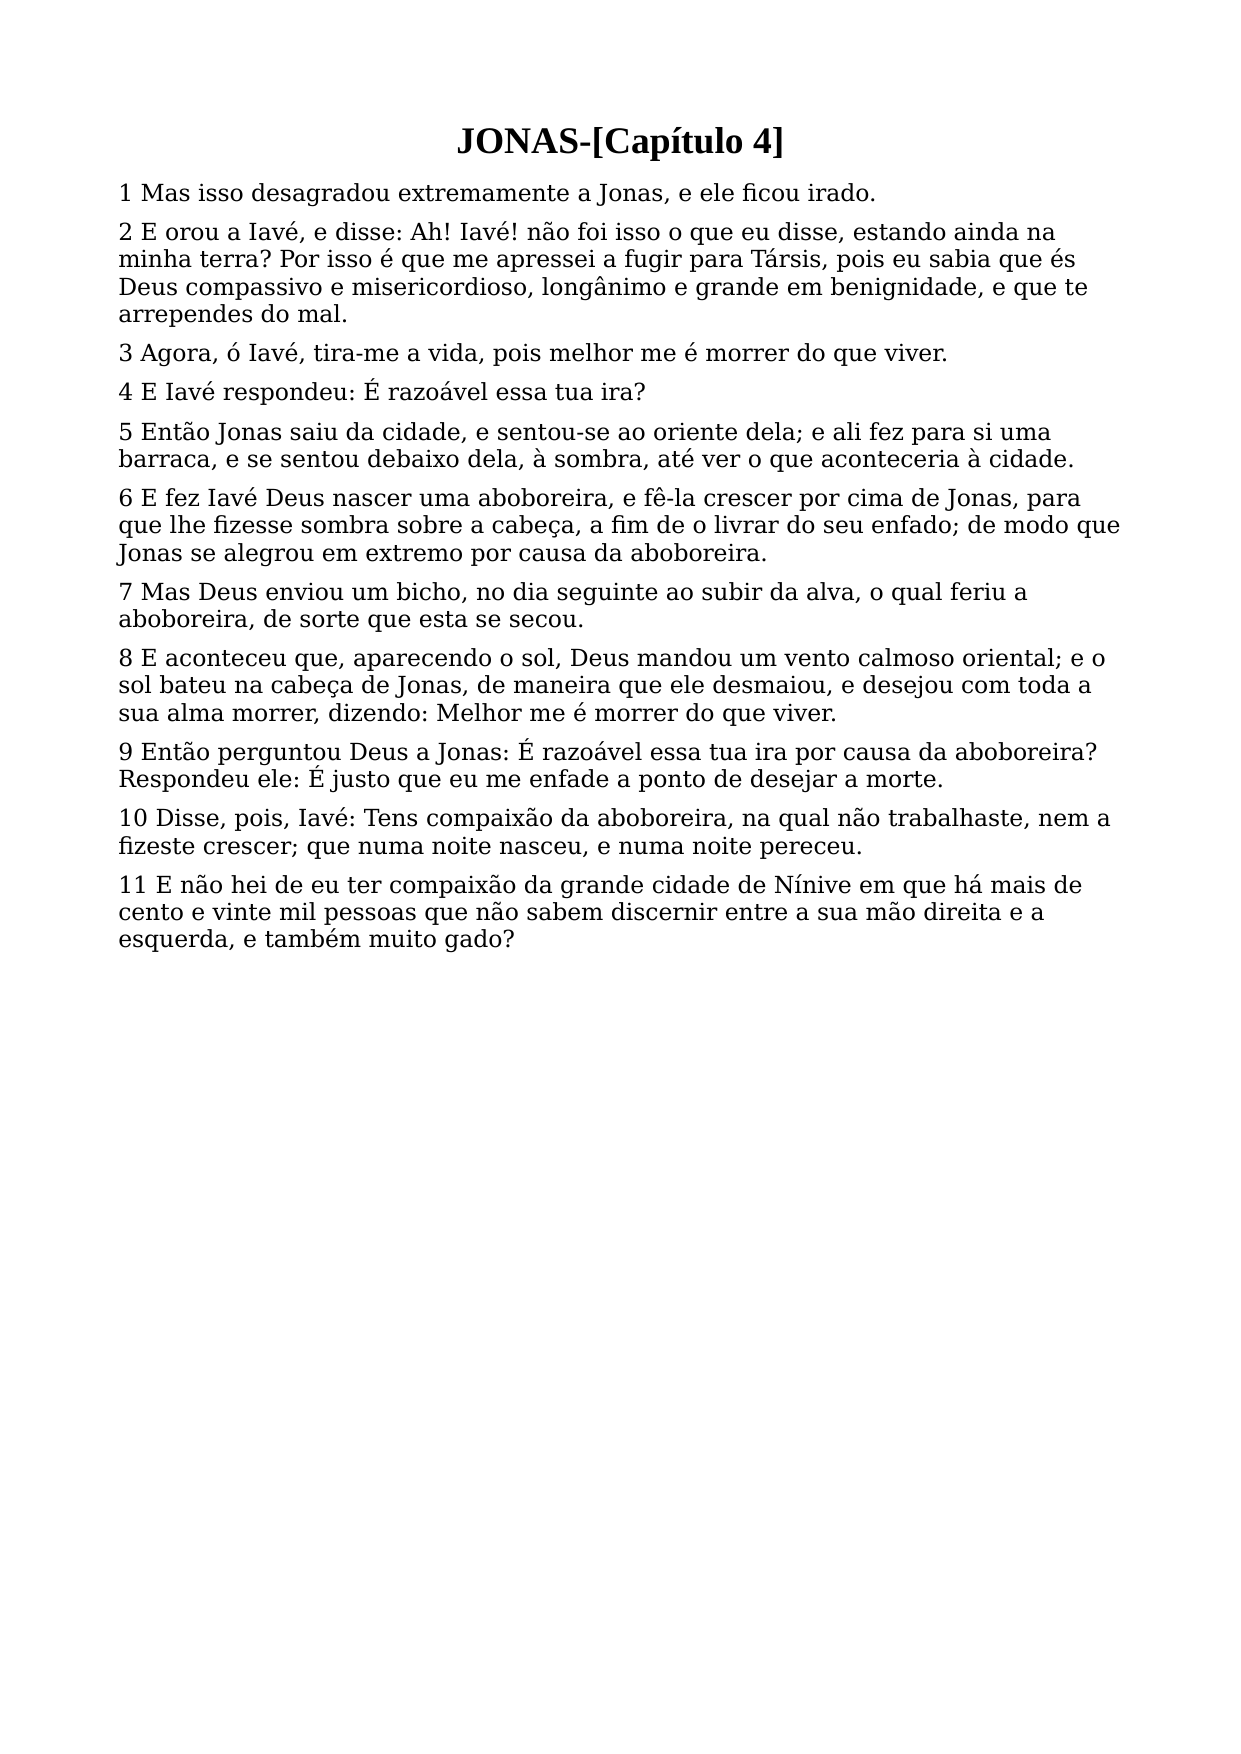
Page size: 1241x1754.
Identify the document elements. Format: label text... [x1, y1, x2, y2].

text 4 E Iavé respondeu: É razoável essa tua ira? [118, 379, 1122, 406]
text 3 Agora, ó Iavé, tira-me a vida, pois melhor me é morrer do que viver. [118, 340, 1122, 367]
text 11 E não hei de eu ter compaixão da grande cidade de Nínive em que há mais de cento e vinte mil pessoas que não sabem discernir entre a sua mão direita e a esquerda, e também muito gado? [118, 872, 1122, 953]
text 1 Mas isso desagradou extremamente a Jonas, e ele ficou irado. [118, 180, 1122, 207]
text 6 E fez Iavé Deus nascer uma aboboreira, e fê-la crescer por cima de Jonas, para que lhe fizesse sombra sobre a cabeça, a fim de o livrar do seu enfado; de modo que Jonas se alegrou em extremo por causa da aboboreira. [118, 485, 1122, 567]
text 10 Disse, pois, Iavé: Tens compaixão da aboboreira, na qual não trabalhaste, nem a fizeste crescer; que numa noite nasceu, e numa noite pereceu. [118, 805, 1122, 860]
text 2 E orou a Iavé, e disse: Ah! Iavé! não foi isso o que eu disse, estando ainda na minha terra? Por isso é que me apressei a fugir para Társis, pois eu sabia que és Deus compassivo e misericordioso, longânimo e grande em benignidade, e que te arrependes do mal. [118, 219, 1122, 328]
text 7 Mas Deus enviou um bicho, no dia seguinte ao subir da alva, o qual feriu a aboboreira, de sorte que esta se secou. [118, 578, 1122, 633]
text 5 Então Jonas saiu da cidade, e sentou-se ao oriente dela; e ali fez para si uma barraca, e se sentou debaixo dela, à sombra, até ver o que aconteceria à cidade. [118, 418, 1122, 473]
subtitle JONAS-[Capítulo 4] [118, 118, 1122, 161]
text 9 Então perguntou Deus a Jonas: É razoável essa tua ira por causa da aboboreira? Respondeu ele: É justo que eu me enfade a ponto de desejar a morte. [118, 739, 1122, 793]
text 8 E aconteceu que, aparecendo o sol, Deus mandou um vento calmoso oriental; e o sol bateu na cabeça de Jonas, de maneira que ele desmaiou, e desejou com toda a sua alma morrer, dizendo: Melhor me é morrer do que viver. [118, 645, 1122, 727]
